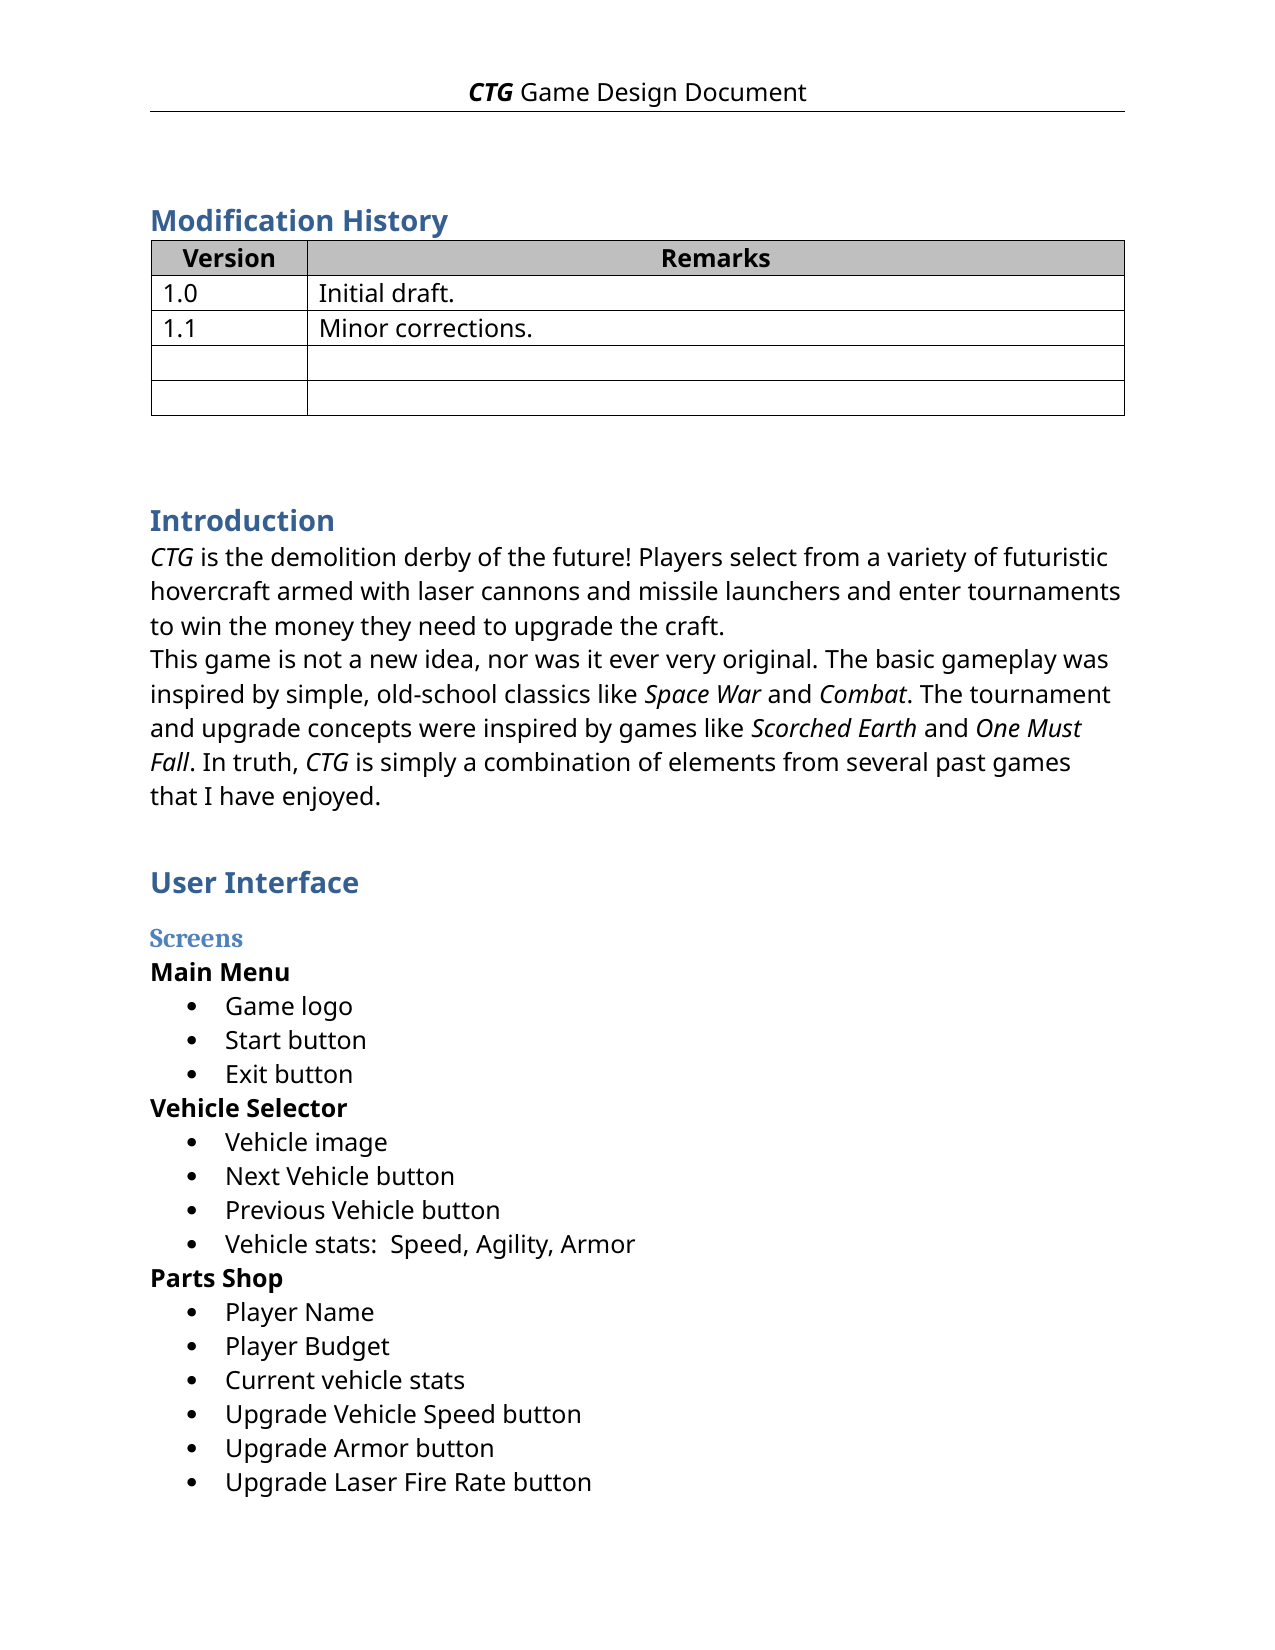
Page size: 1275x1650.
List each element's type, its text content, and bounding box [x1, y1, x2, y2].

table_cell [152, 381, 307, 415]
list Current vehicle stats [187, 1363, 1125, 1397]
table_header Remarks [308, 241, 1124, 275]
table_cell Initial draft. [308, 276, 1124, 310]
table_cell [152, 346, 307, 380]
list Previous Vehicle button [187, 1193, 1125, 1227]
subtitle Screens [150, 923, 1125, 954]
list Vehicle stats: Speed, Agility, Armor [187, 1227, 1125, 1261]
text Vehicle Selector [150, 1090, 1125, 1124]
table_cell 1.1 [152, 311, 307, 345]
table_cell 1.0 [152, 276, 307, 310]
list Next Vehicle button [187, 1158, 1125, 1193]
list Player Name [187, 1295, 1125, 1329]
subtitle User Interface [150, 862, 1125, 902]
list Exit button [187, 1056, 1125, 1090]
table_cell Minor corrections. [308, 311, 1124, 345]
list Upgrade Laser Fire Rate button [187, 1465, 1125, 1499]
table_header Version [152, 241, 307, 275]
list Vehicle image [187, 1124, 1125, 1158]
text Main Menu [150, 954, 1125, 988]
subtitle Introduction [150, 500, 1125, 540]
list Player Budget [187, 1329, 1125, 1363]
list Upgrade Vehicle Speed button [187, 1397, 1125, 1431]
text This game is not a new idea, nor was it ever very original. The basic gameplay was inspired by simple, old-school classics like Space War and Combat. The tournament and upgrade concepts were inspired by games like Scorched Earth and One Must Fall. In truth, CTG is simply a combination of elements from several past games that I have enjoyed. [150, 642, 1125, 812]
table_cell [308, 346, 1124, 380]
subtitle Modification History [150, 200, 1125, 240]
table_cell [308, 381, 1124, 415]
text CTG is the demolition derby of the future! Players select from a variety of futuristic hovercraft armed with laser cannons and missile launchers and enter tournaments to win the money they need to upgrade the craft. [150, 540, 1125, 642]
list Game logo [187, 988, 1125, 1022]
list Upgrade Armor button [187, 1431, 1125, 1465]
list Start button [187, 1022, 1125, 1056]
text Parts Shop [150, 1261, 1125, 1295]
